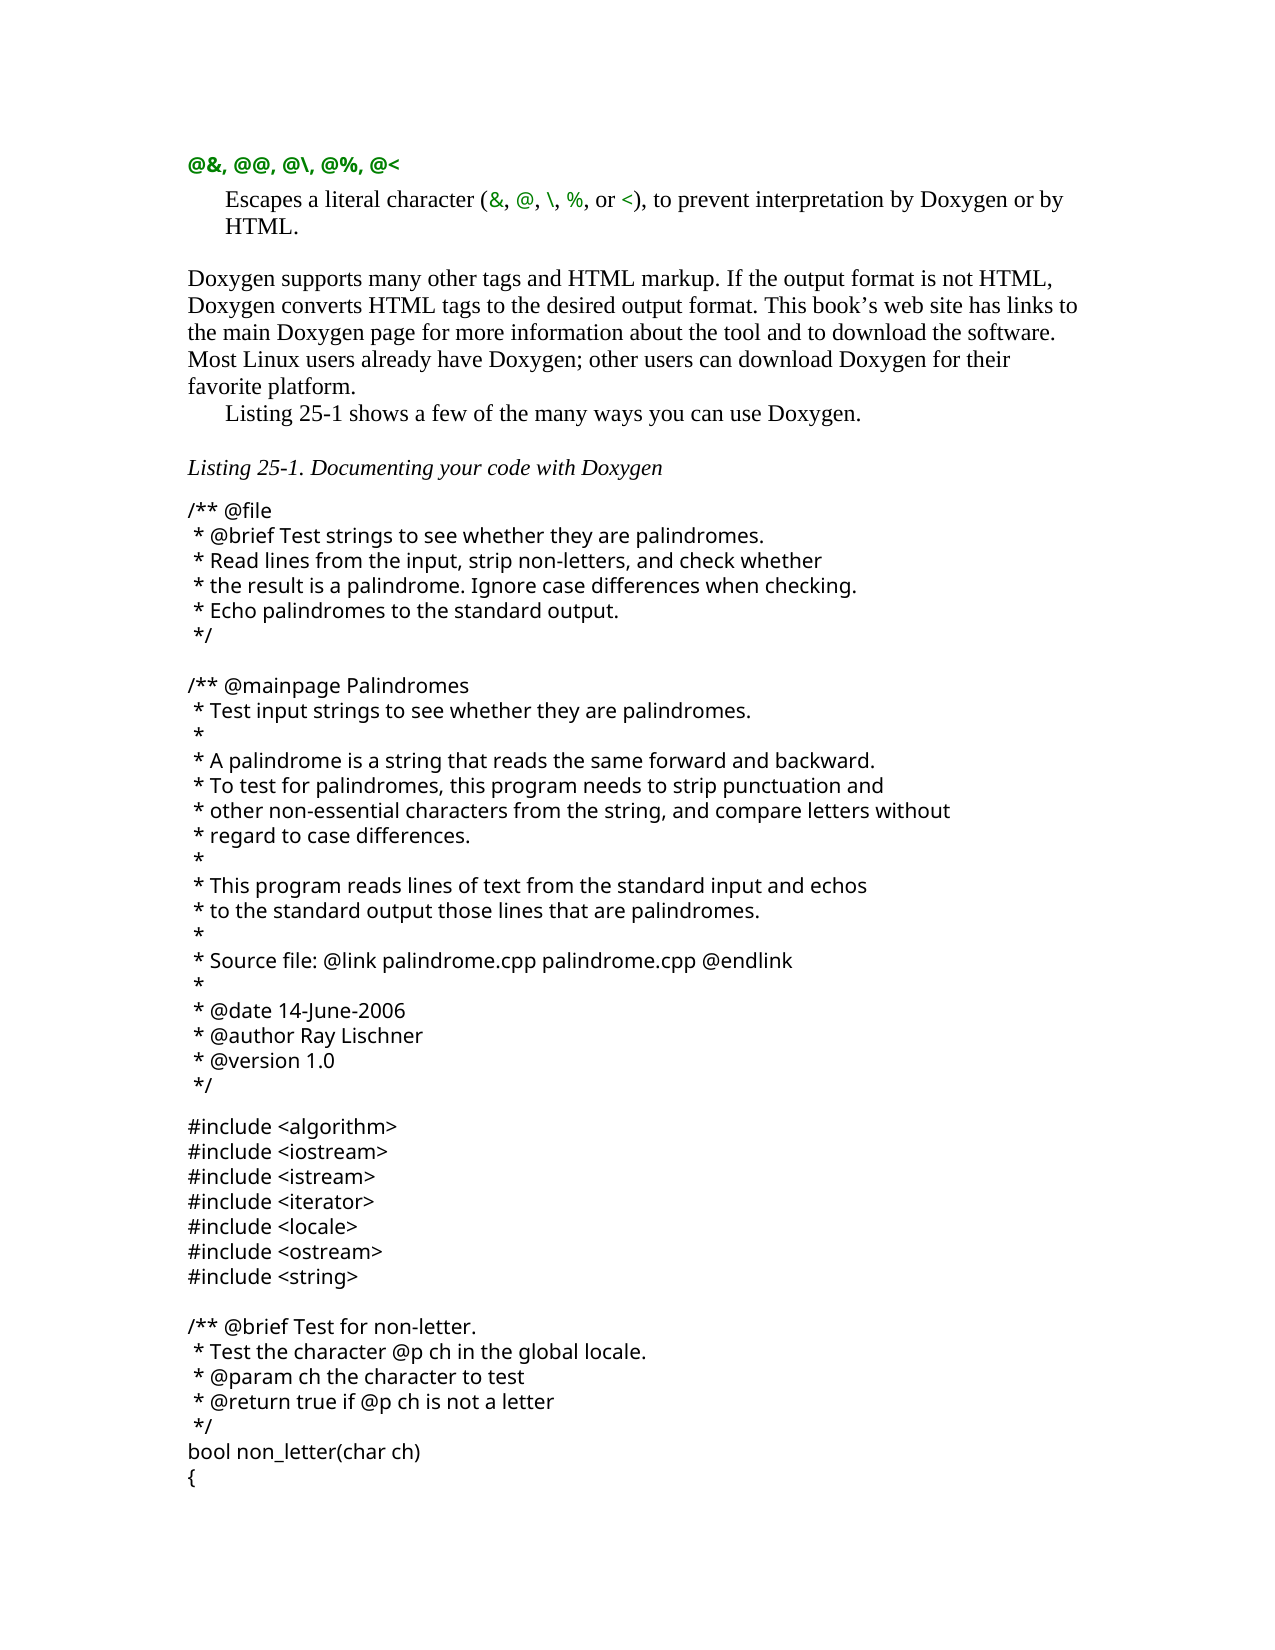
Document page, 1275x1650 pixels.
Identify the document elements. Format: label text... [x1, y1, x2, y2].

text */ [187, 623, 1072, 648]
text * the result is a palindrome. Ignore case differences when checking. [187, 573, 1072, 598]
text * [187, 848, 1072, 873]
text * @brief Test strings to see whether they are palindromes. [187, 523, 1072, 548]
text * Echo palindromes to the standard output. [187, 598, 1072, 623]
text /** @mainpage Palindromes [187, 673, 1072, 698]
text * Source file: @link palindrome.cpp palindrome.cpp @endlink [187, 948, 1072, 973]
text * to the standard output those lines that are palindromes. [187, 898, 1072, 923]
text Listing 25-1. Documenting your code with Doxygen [187, 452, 1087, 481]
text #include <iterator> [187, 1190, 1072, 1215]
text #include <iostream> [187, 1140, 1072, 1165]
text * [187, 723, 1072, 748]
text * regard to case differences. [187, 823, 1072, 848]
text * This program reads lines of text from the standard input and echos [187, 873, 1072, 898]
text #include <ostream> [187, 1240, 1072, 1265]
text * @version 1.0 [187, 1048, 1072, 1073]
text /** @brief Test for non-letter. [187, 1315, 1072, 1340]
text #include <istream> [187, 1165, 1072, 1190]
text #include <locale> [187, 1215, 1072, 1240]
text */ [187, 1415, 1072, 1440]
text * Test input strings to see whether they are palindromes. [187, 698, 1072, 723]
text */ [187, 1073, 1072, 1098]
text * @author Ray Lischner [187, 1023, 1072, 1048]
text Doxygen supports many other tags and HTML markup. If the output format is not HTML, Doxygen converts HTML tags to the desired output format. This book’s web site has links to the main Doxygen page for more information about the tool and to download the software. Most Linux users already have Doxygen; other users can download Doxygen for their favorite platform. [187, 265, 1087, 400]
text #include <algorithm> [187, 1115, 1072, 1140]
text { [187, 1465, 1072, 1490]
text Escapes a literal character (&, @, \, %, or <), to prevent interpretation by Doxygen or by HTML. [225, 185, 1087, 240]
text * [187, 923, 1072, 948]
text @&, @@, @\, @%, @< [187, 150, 1087, 178]
text * Test the character @p ch in the global locale. [187, 1340, 1072, 1365]
text bool non_letter(char ch) [187, 1440, 1072, 1465]
text * @date 14-June-2006 [187, 998, 1072, 1023]
text * other non-essential characters from the string, and compare letters without [187, 798, 1072, 823]
text /** @file [187, 498, 1072, 523]
text * Read lines from the input, strip non-letters, and check whether [187, 548, 1072, 573]
text * [187, 973, 1072, 998]
text #include <string> [187, 1265, 1072, 1290]
text * A palindrome is a string that reads the same forward and backward. [187, 748, 1072, 773]
text * To test for palindromes, this program needs to strip punctuation and [187, 773, 1072, 798]
text * @return true if @p ch is not a letter [187, 1390, 1072, 1415]
text Listing 25-1 shows a few of the many ways you can use Doxygen. [187, 400, 1087, 427]
text * @param ch the character to test [187, 1365, 1072, 1390]
